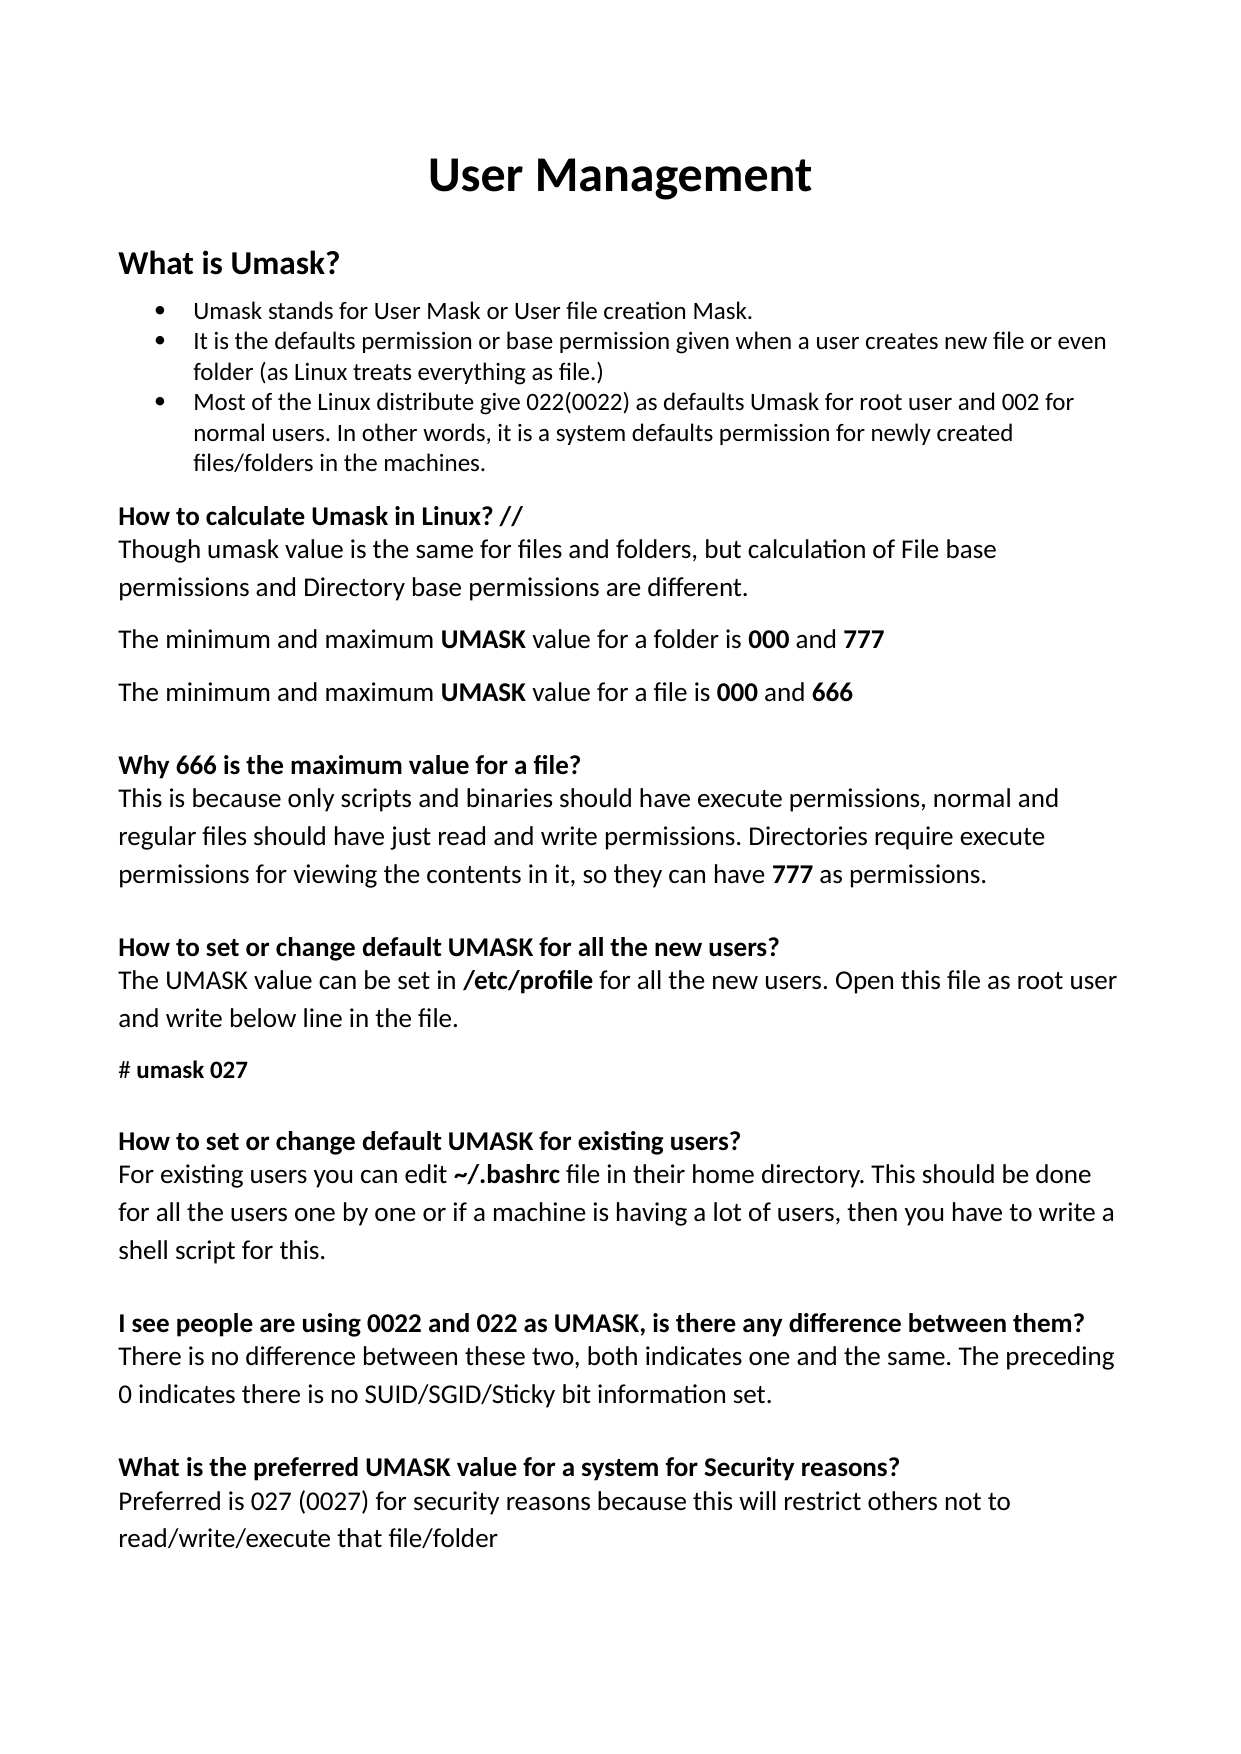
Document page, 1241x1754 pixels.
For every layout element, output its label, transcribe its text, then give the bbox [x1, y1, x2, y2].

text Though umask value is the same for files and folders, but calculation of File base permissions and Directory base permissions are different. [118, 532, 1122, 603]
subtitle How to calculate Umask in Linux? // [118, 499, 1122, 532]
title User Management [118, 143, 1122, 204]
text The minimum and maximum UMASK value for a file is 000 and 666 [118, 675, 1122, 708]
subtitle What is the preferred UMASK value for a system for Security reasons? [118, 1451, 1122, 1484]
subtitle Why 666 is the maximum value for a file? [118, 748, 1122, 781]
list Most of the Linux distribute give 022(0022) as defaults Umask for root user and 002 for normal users. In other words, it is a system defaults permission for newly created files/folders in the machines. [156, 386, 1122, 478]
text This is because only scripts and binaries should have execute permissions, normal and regular files should have just read and write permissions. Directories require execute permissions for viewing the contents in it, so they can have 777 as permissions. [118, 781, 1122, 890]
subtitle How to set or change default UMASK for existing users? [118, 1124, 1122, 1157]
subtitle How to set or change default UMASK for all the new users? [118, 930, 1122, 963]
text The minimum and maximum UMASK value for a folder is 000 and 777 [118, 622, 1122, 655]
text Preferred is 027 (0027) for security reasons because this will restrict others not to read/write/execute that file/folder [118, 1484, 1122, 1554]
text The UMASK value can be set in /etc/profile for all the new users. Open this file as root user and write below line in the file. [118, 963, 1122, 1034]
subtitle What is Umask? [118, 242, 1122, 282]
subtitle I see people are using 0022 and 022 as UMASK, is there any difference between them? [118, 1306, 1122, 1339]
text # umask 027 [118, 1054, 1122, 1084]
list It is the defaults permission or base permission given when a user creates new file or even folder (as Linux treats everything as file.) [156, 325, 1122, 386]
text There is no difference between these two, both indicates one and the same. The preceding 0 indicates there is no SUID/SGID/Sticky bit information set. [118, 1339, 1122, 1410]
list Umask stands for User Mask or User file creation Mask. [156, 295, 1122, 325]
text For existing users you can edit ~/.bashrc file in their home directory. This should be done for all the users one by one or if a machine is having a lot of users, then you have to write a shell script for this. [118, 1157, 1122, 1266]
